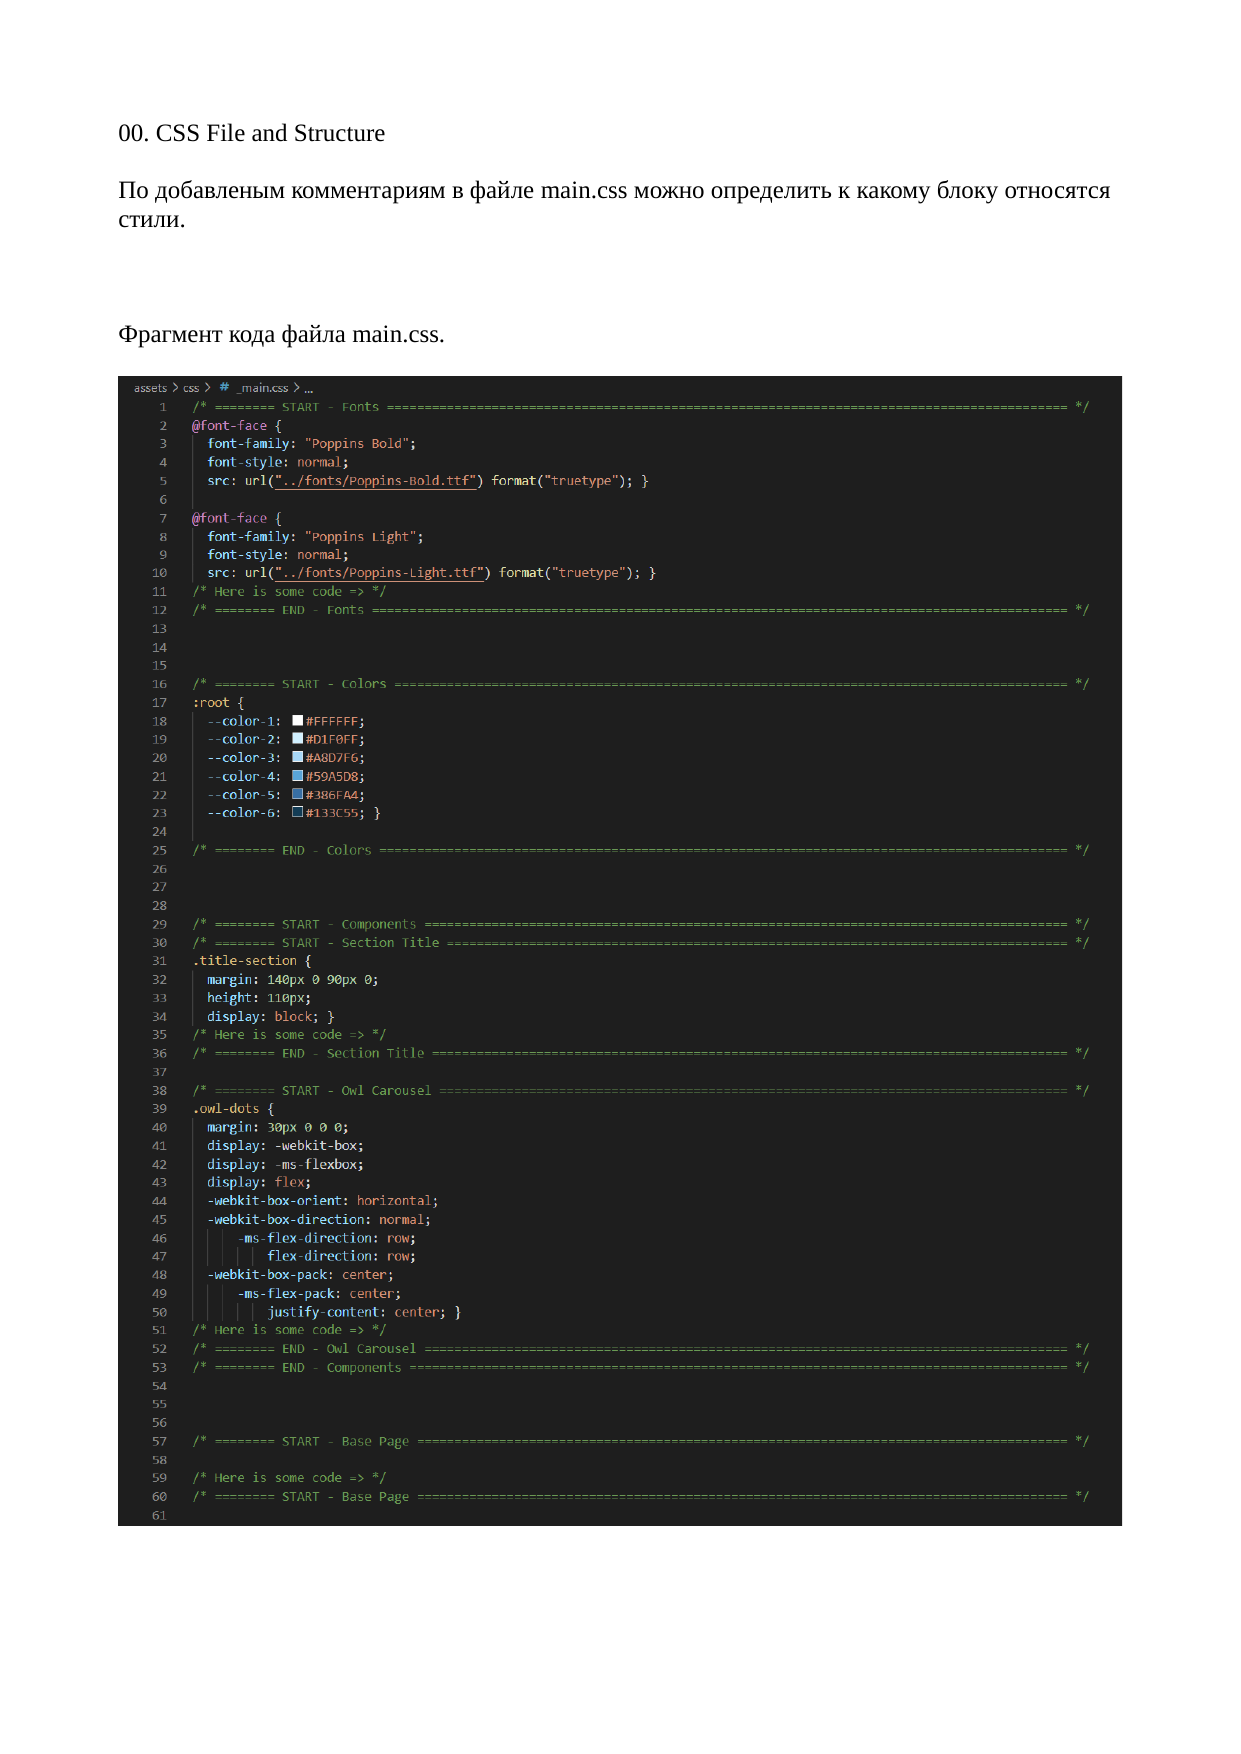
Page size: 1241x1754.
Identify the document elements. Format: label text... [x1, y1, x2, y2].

text 00. CSS File and Structure [118, 118, 1122, 147]
picture [118, 376, 1123, 1526]
text Фрагмент кода файла main.css. [118, 319, 1122, 348]
text По добавленым комментариям в файле main.css можно определить к какому блоку относятся стили. [118, 176, 1122, 233]
